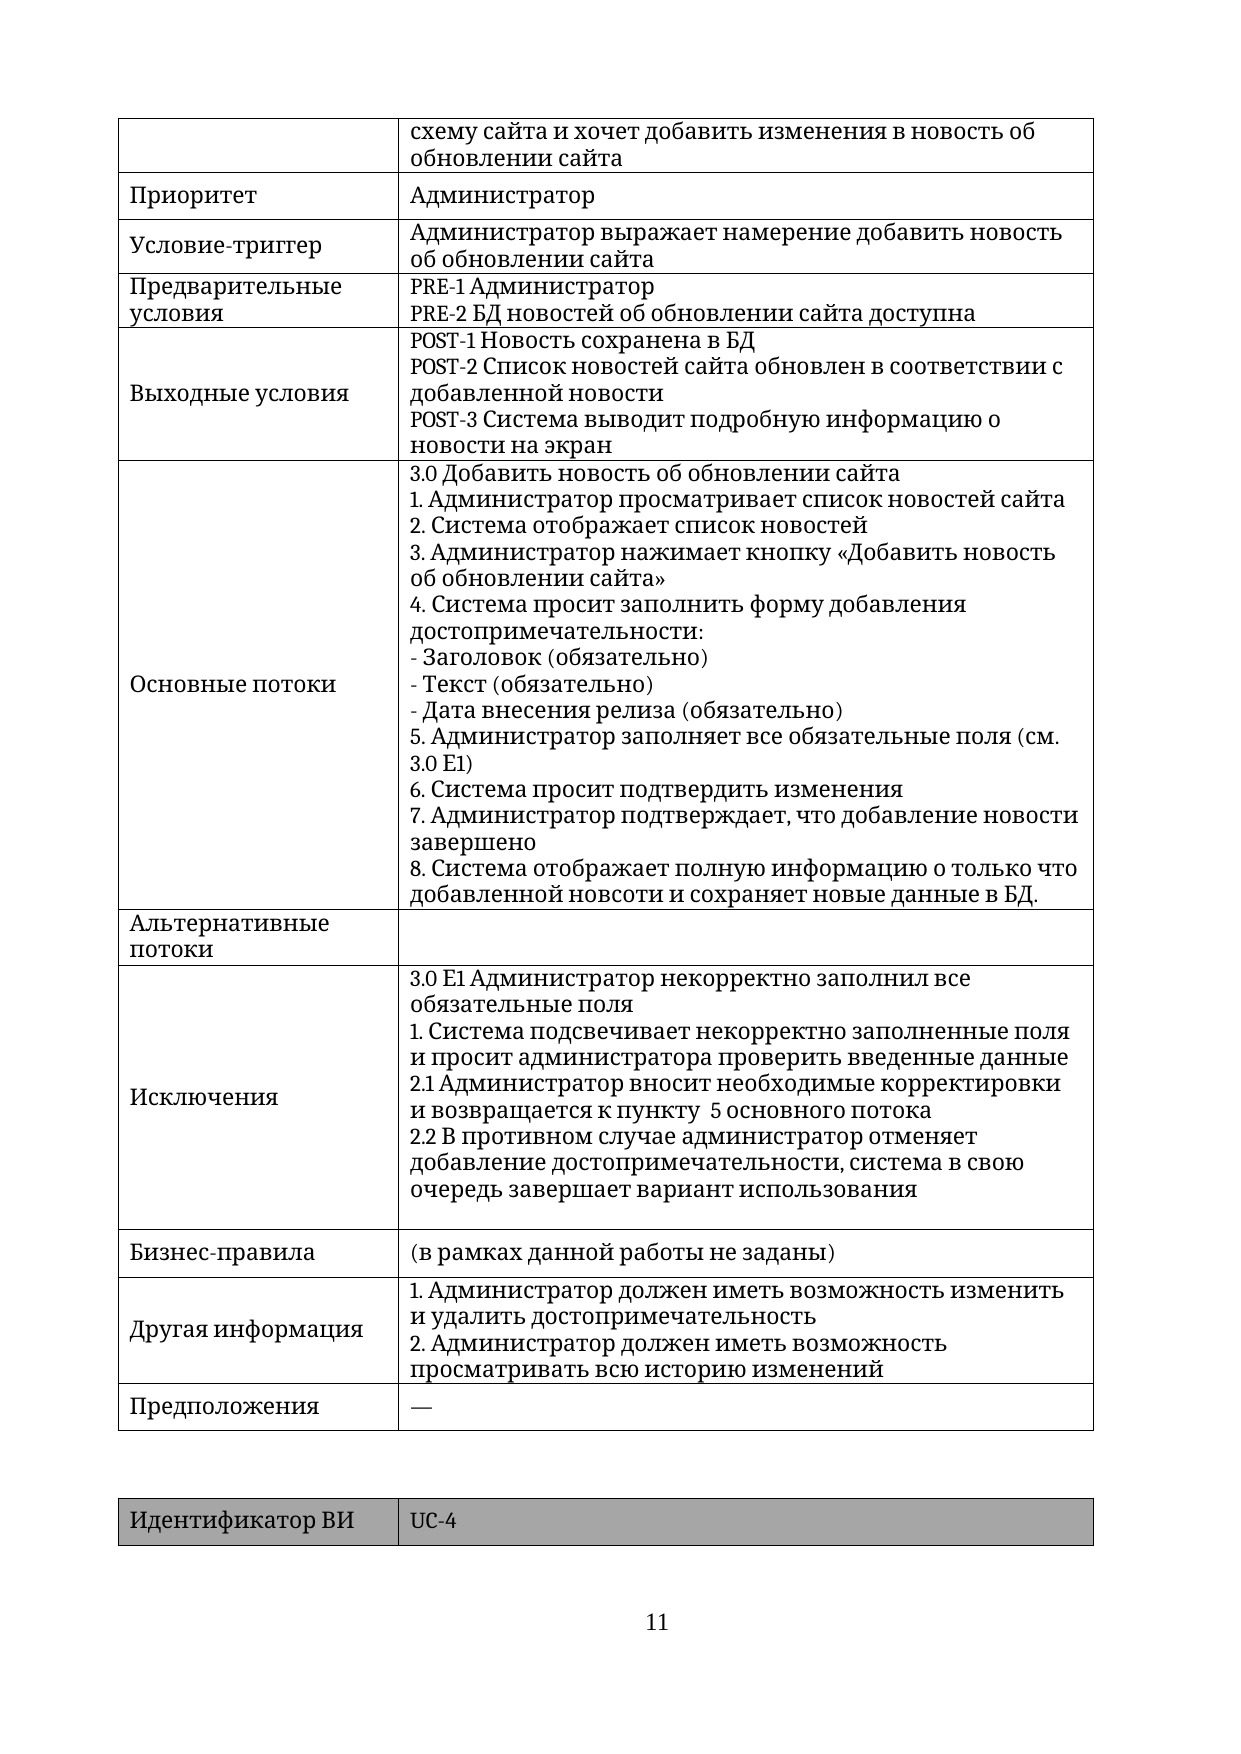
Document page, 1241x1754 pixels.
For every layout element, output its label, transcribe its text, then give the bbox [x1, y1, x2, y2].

table_cell Предположения [119, 1384, 398, 1430]
table_cell Администратор выражает намерение добавить новость об обновлении сайта [399, 220, 1093, 273]
table_cell Предварительные условия [119, 274, 398, 327]
table_cell Администратор [399, 173, 1093, 219]
table_cell схему сайта и хочет добавить изменения в новость об обновлении сайта [399, 119, 1093, 172]
table_cell 1. Администратор должен иметь возможность изменить и удалить достопримечательность 2. Администратор должен иметь возможность просматривать всю историю изменений [399, 1278, 1093, 1383]
table_cell 3.0 Добавить новость об обновлении сайта 1. Администратор просматривает список новостей сайта 2. Система отображает список новостей 3. Администратор нажимает кнопку «Добавить новость об обновлении сайта» 4. Система просит заполнить форму добавления достопримечательности: - Заголовок (обязательно) - Текст (обязательно) - Дата внесения релиза (обязательно) 5. Администратор заполняет все обязательные поля (см. 3.0 Е1) 6. Система просит подтвердить изменения 7. Администратор подтверждает, что добавление новости завершено 8. Система отображает полную информацию о только что добавленной новсоти и сохраняет новые данные в БД. [399, 461, 1093, 908]
table_cell — [399, 1384, 1093, 1430]
table_cell 3.0 Е1 Администратор некорректно заполнил все обязательные поля 1. Система подсвечивает некорректно заполненные поля и просит администратора проверить введенные данные 2.1 Администратор вносит необходимые корректировки и возвращается к пункту 5 основного потока 2.2 В противном случае администратор отменяет добавление достопримечательности, система в свою очередь завершает вариант использования [399, 966, 1093, 1229]
table_cell Условие-триггер [119, 220, 398, 273]
table_cell Бизнес-правила [119, 1230, 398, 1277]
table_cell [399, 910, 1093, 965]
table_cell Другая информация [119, 1278, 398, 1383]
table_cell [119, 119, 398, 172]
table_cell Исключения [119, 966, 398, 1229]
table_cell Приоритет [119, 173, 398, 219]
table_header Идентификатор ВИ [119, 1499, 398, 1545]
table_cell POST-1 Новость сохранена в БД POST-2 Список новостей сайта обновлен в соответствии с добавленной новости POST-3 Система выводит подробную информацию о новости на экран [399, 328, 1093, 459]
table_cell PRE-1 Администратор PRE-2 БД новостей об обновлении сайта доступна [399, 274, 1093, 327]
table_cell Альтернативные потоки [119, 910, 398, 965]
table_cell (в рамках данной работы не заданы) [399, 1230, 1093, 1277]
table_cell Основные потоки [119, 461, 398, 908]
table_header UC-4 [399, 1499, 1093, 1545]
table_cell Выходные условия [119, 328, 398, 459]
